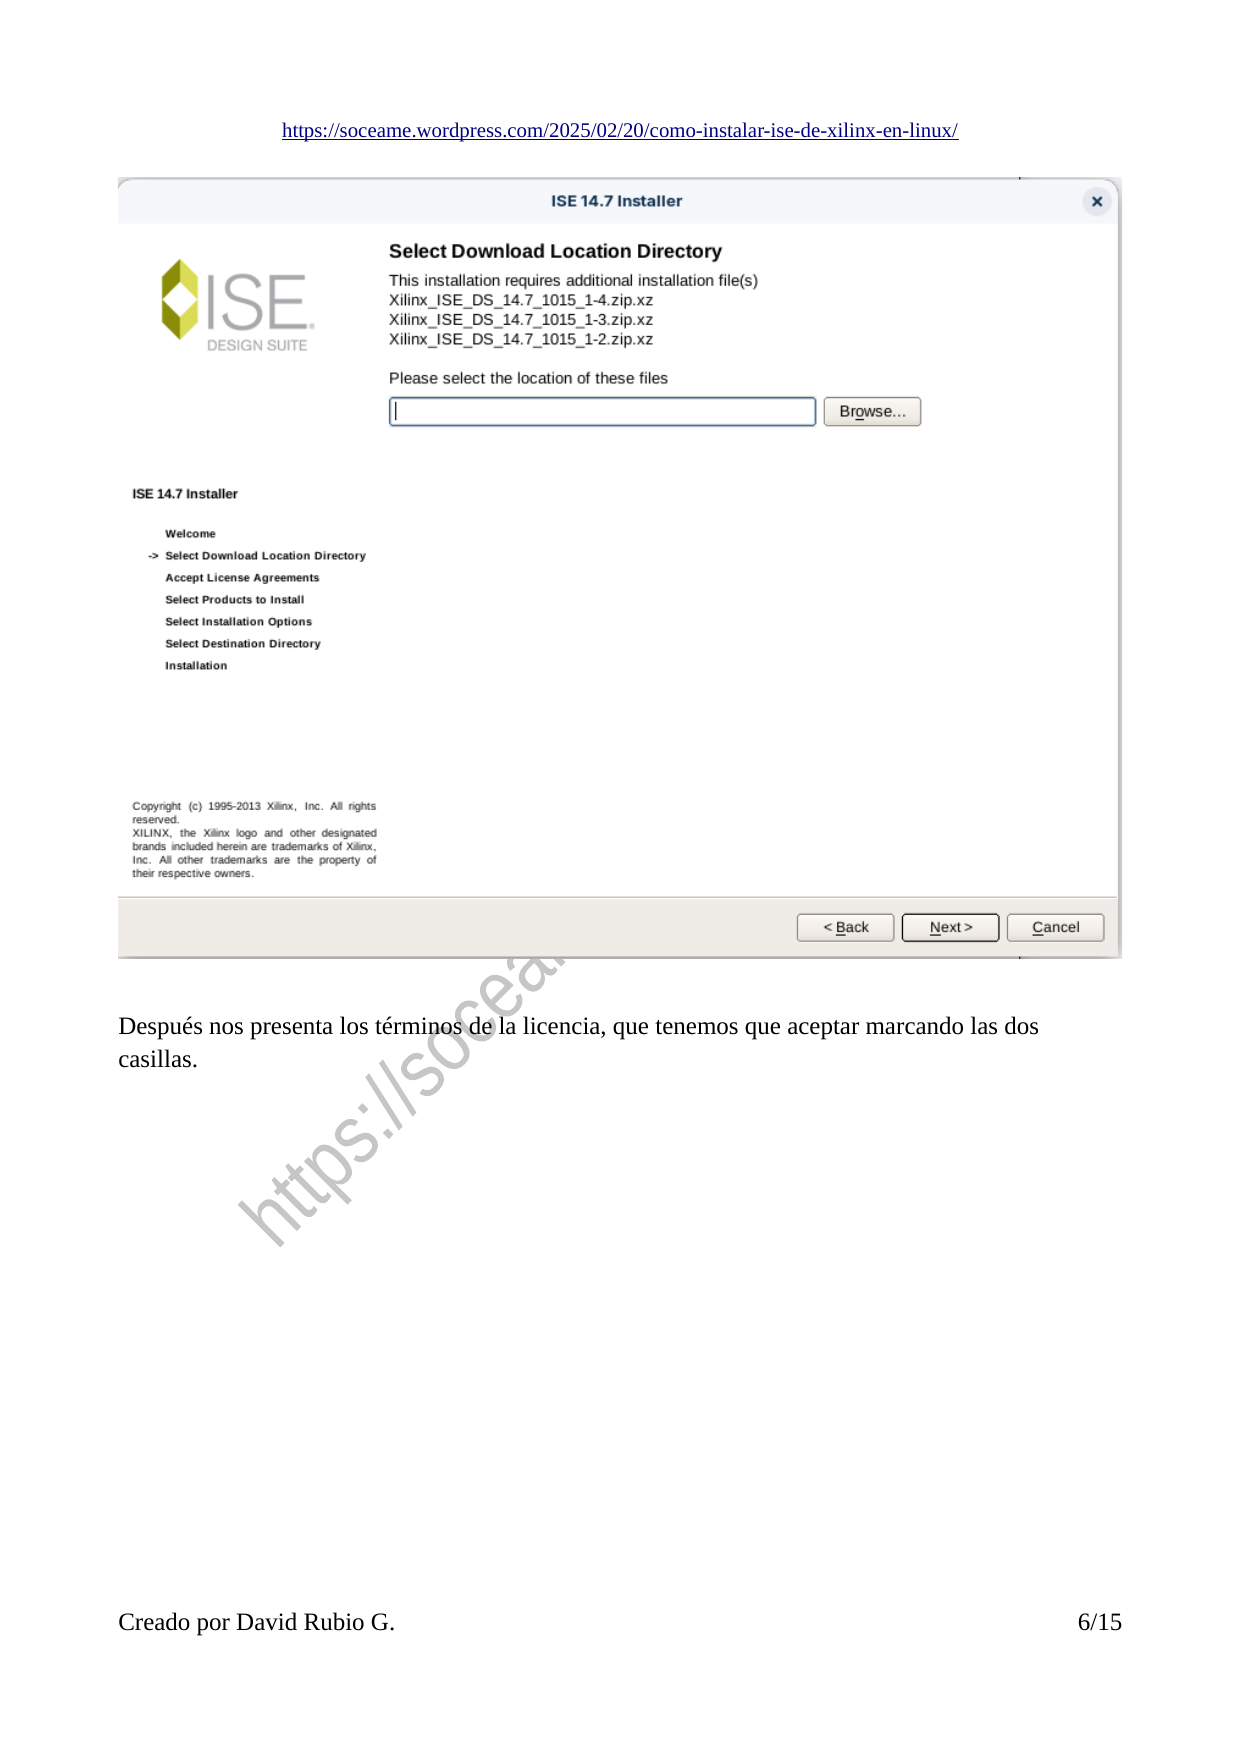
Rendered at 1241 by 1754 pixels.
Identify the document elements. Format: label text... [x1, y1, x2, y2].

picture [118, 177, 1123, 959]
text Después nos presenta los términos de la licencia, que tenemos que aceptar marcando las dos casillas. [118, 1011, 1122, 1073]
